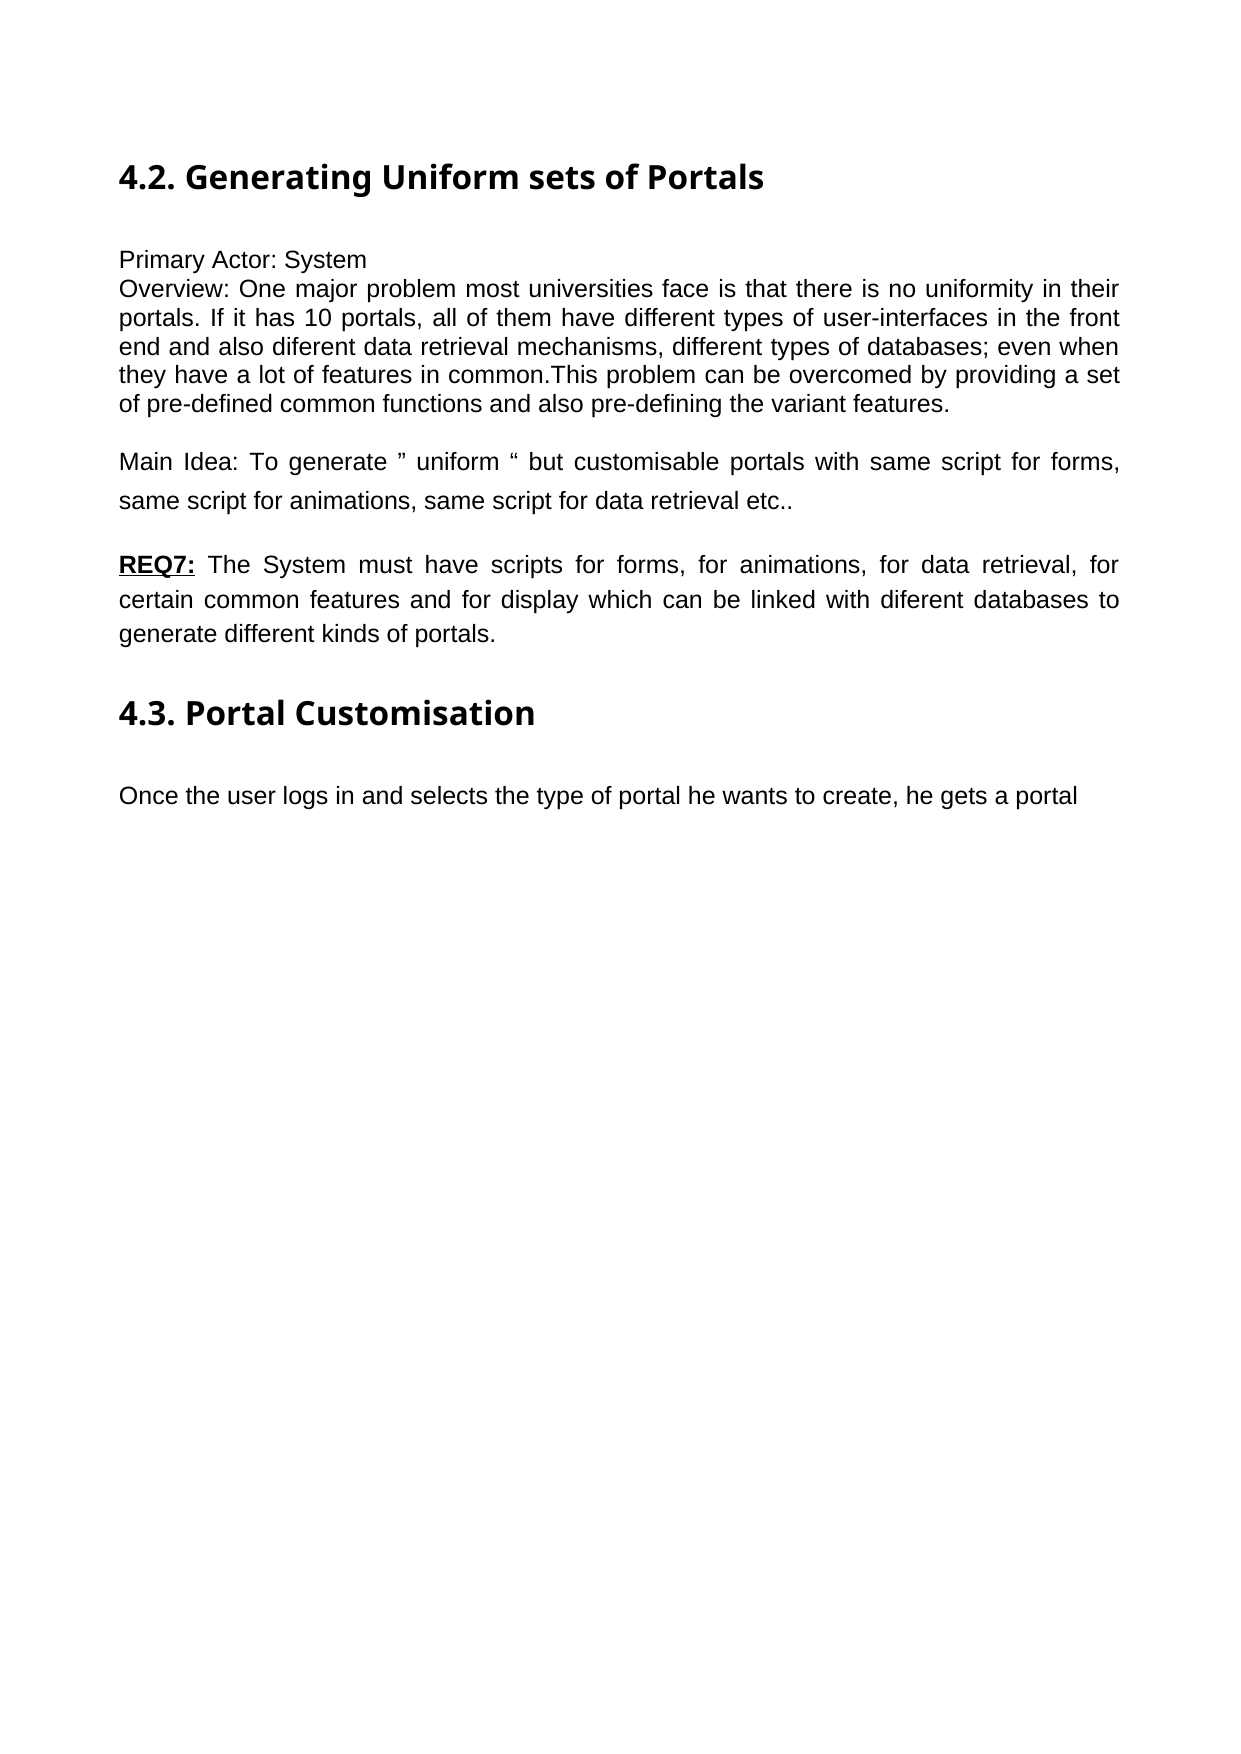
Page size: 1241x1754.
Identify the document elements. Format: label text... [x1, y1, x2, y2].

text 4.3. Portal Customisation [119, 690, 1121, 735]
text REQ7: The System must have scripts for forms, for animations, for data retrieval, for certain common features and for display which can be linked with diferent databases to generate different kinds of portals. [119, 550, 1121, 648]
text Primary Actor: System [119, 245, 1121, 274]
text Once the user logs in and selects the type of portal he wants to create, he gets a portal [119, 781, 1119, 810]
text Main Idea: To generate ” uniform “ but customisable portals with same script for forms, same script for animations, same script for data retrieval etc.. [119, 447, 1121, 515]
text Overview: One major problem most universities face is that there is no uniformity in their portals. If it has 10 portals, all of them have different types of user-interfaces in the front end and also diferent data retrieval mechanisms, different types of databases; even when they have a lot of features in common.This problem can be overcomed by providing a set of pre-defined common functions and also pre-defining the variant features. [119, 274, 1121, 418]
text 4.2. Generating Uniform sets of Portals [119, 154, 1121, 199]
